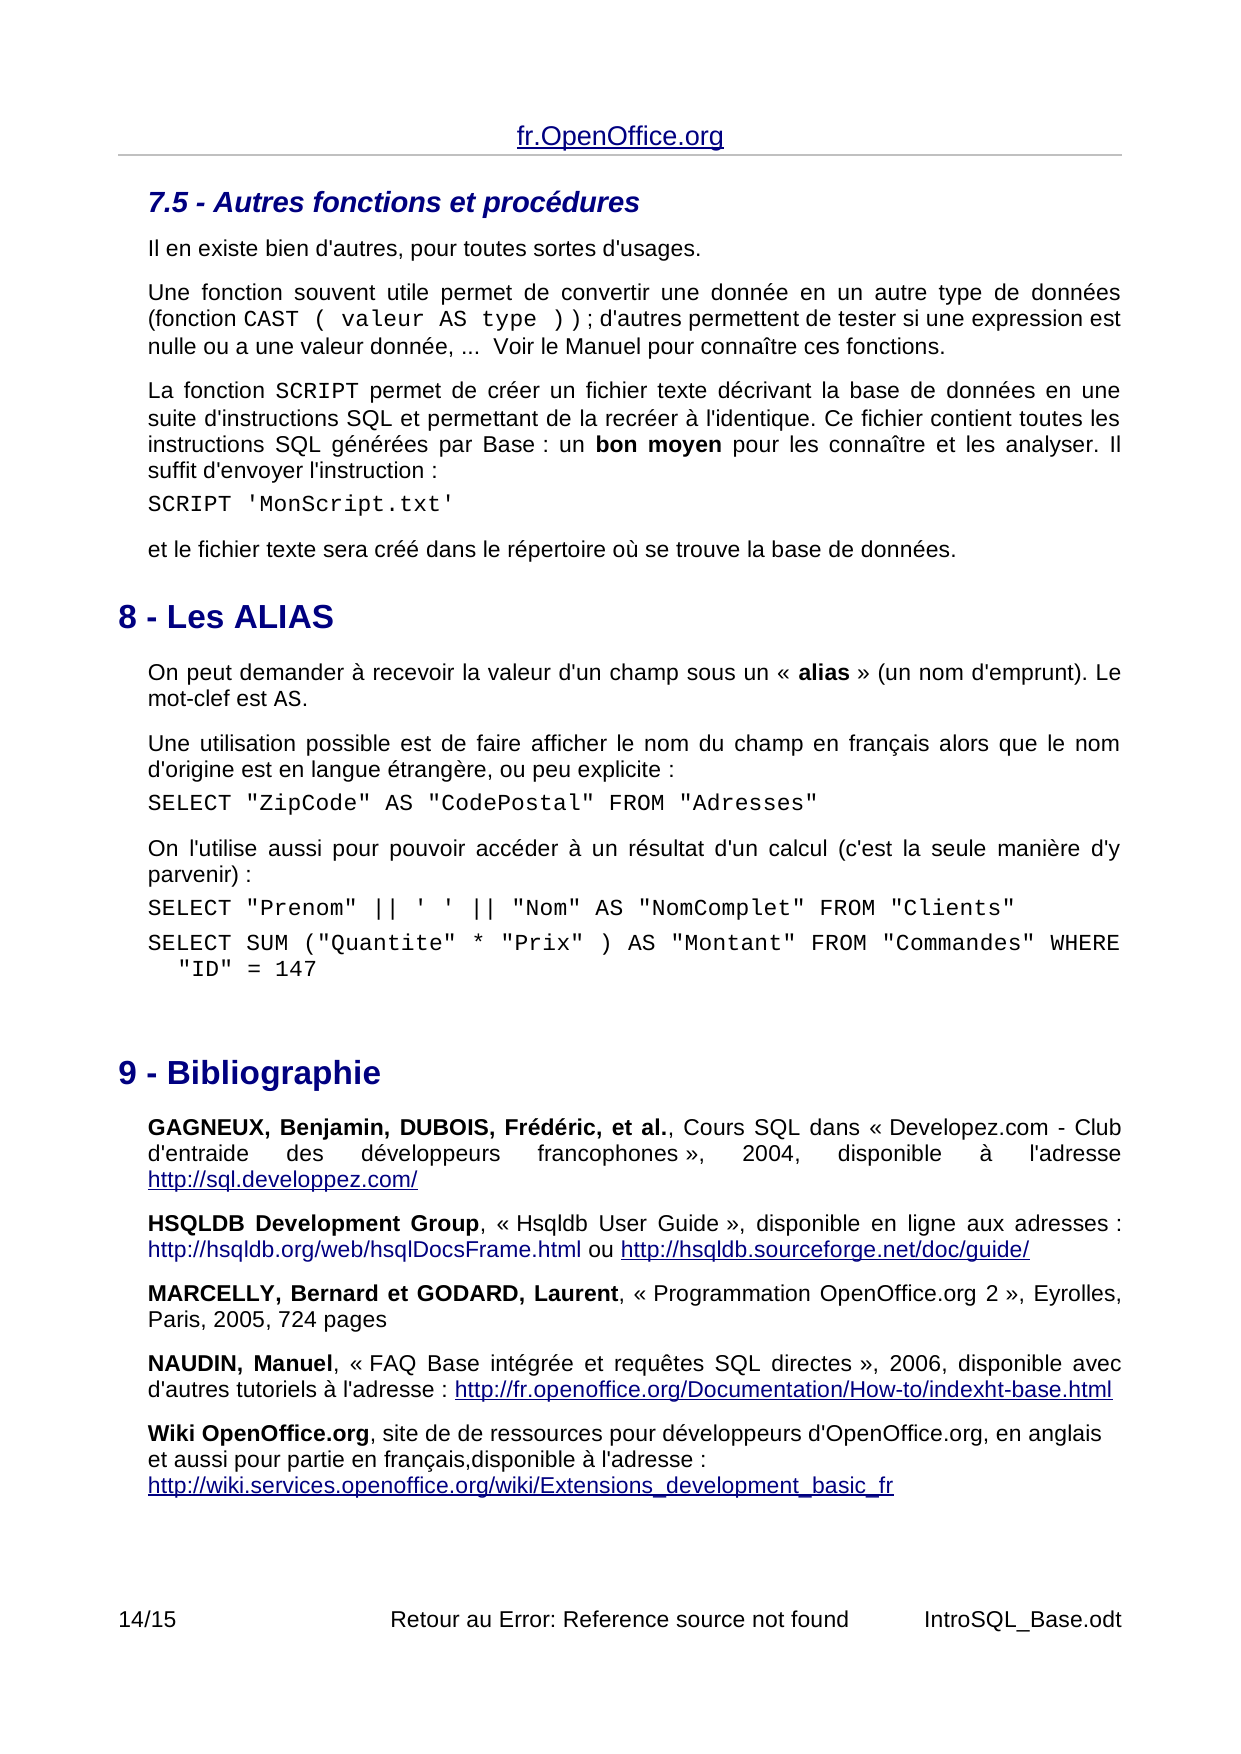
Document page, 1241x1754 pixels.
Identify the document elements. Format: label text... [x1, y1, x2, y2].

subtitle - Les ALIAS [118, 598, 1122, 635]
text SELECT "ZipCode" AS "CodePostal" FROM "Adresses" [148, 792, 1122, 818]
text SELECT SUM ("Quantite" * "Prix" ) AS "Montant" FROM "Commandes" WHERE "ID" = 147 [148, 931, 1122, 983]
text et le fichier texte sera créé dans le répertoire où se trouve la base de données. [148, 536, 1122, 562]
text La fonction SCRIPT permet de créer un fichier texte décrivant la base de données en une suite d'instructions SQL et permettant de la recréer à l'identique. Ce fichier contient toutes les instructions SQL générées par Base : un bon moyen pour les connaître et les analyser. Il suffit d'envoyer l'instruction : [148, 377, 1122, 484]
text On l'utilise aussi pour pouvoir accéder à un résultat d'un calcul (c'est la seule manière d'y parvenir) : [148, 835, 1122, 887]
subtitle - Bibliographie [118, 1054, 1122, 1091]
subtitle - Autres fonctions et procédures [148, 186, 1122, 218]
text Gagneux, Benjamin, Dubois, Frédéric, et al., Cours SQL dans « Developez.com - Club d'entraide des développeurs francophones », 2004, disponible à l'adresse http://sql.developpez.com/ [148, 1115, 1122, 1193]
text Il en existe bien d'autres, pour toutes sortes d'usages. [148, 236, 1122, 262]
text Naudin, Manuel, « FAQ Base intégrée et requêtes SQL directes », 2006, disponible avec d'autres tutoriels à l'adresse : http://fr.openoffice.org/Documentation/How-to/indexht-base.html [148, 1350, 1122, 1402]
text On peut demander à recevoir la valeur d'un champ sous un « alias » (un nom d'emprunt). Le mot-clef est AS. [148, 659, 1122, 713]
text Une utilisation possible est de faire afficher le nom du champ en français alors que le nom d'origine est en langue étrangère, ou peu explicite : [148, 731, 1122, 783]
text Wiki OpenOffice.org, site de de ressources pour développeurs d'OpenOffice.org, en anglais et aussi pour partie en français,disponible à l'adresse : http://wiki.services.openoffice.org/wiki/Extensions_development_basic_fr [148, 1420, 1122, 1498]
text HSQLDB Development Group, « Hsqldb User Guide », disponible en ligne aux adresses : http://hsqldb.org/web/hsqlDocsFrame.html ou http://hsqldb.sourceforge.net/doc/guide/ [148, 1211, 1122, 1263]
text SCRIPT 'MonScript.txt' [148, 492, 1122, 518]
text Marcelly, Bernard et Godard, Laurent, « Programmation OpenOffice.org 2 », Eyrolles, Paris, 2005, 724 pages [148, 1280, 1122, 1332]
text Une fonction souvent utile permet de convertir une donnée en un autre type de données (fonction CAST ( valeur AS type ) ) ; d'autres permettent de tester si une expression est nulle ou a une valeur donnée, ... Voir le Manuel pour connaître ces fonctions. [148, 279, 1122, 360]
text SELECT "Prenom" || ' ' || "Nom" AS "NomComplet" FROM "Clients" [148, 896, 1122, 922]
